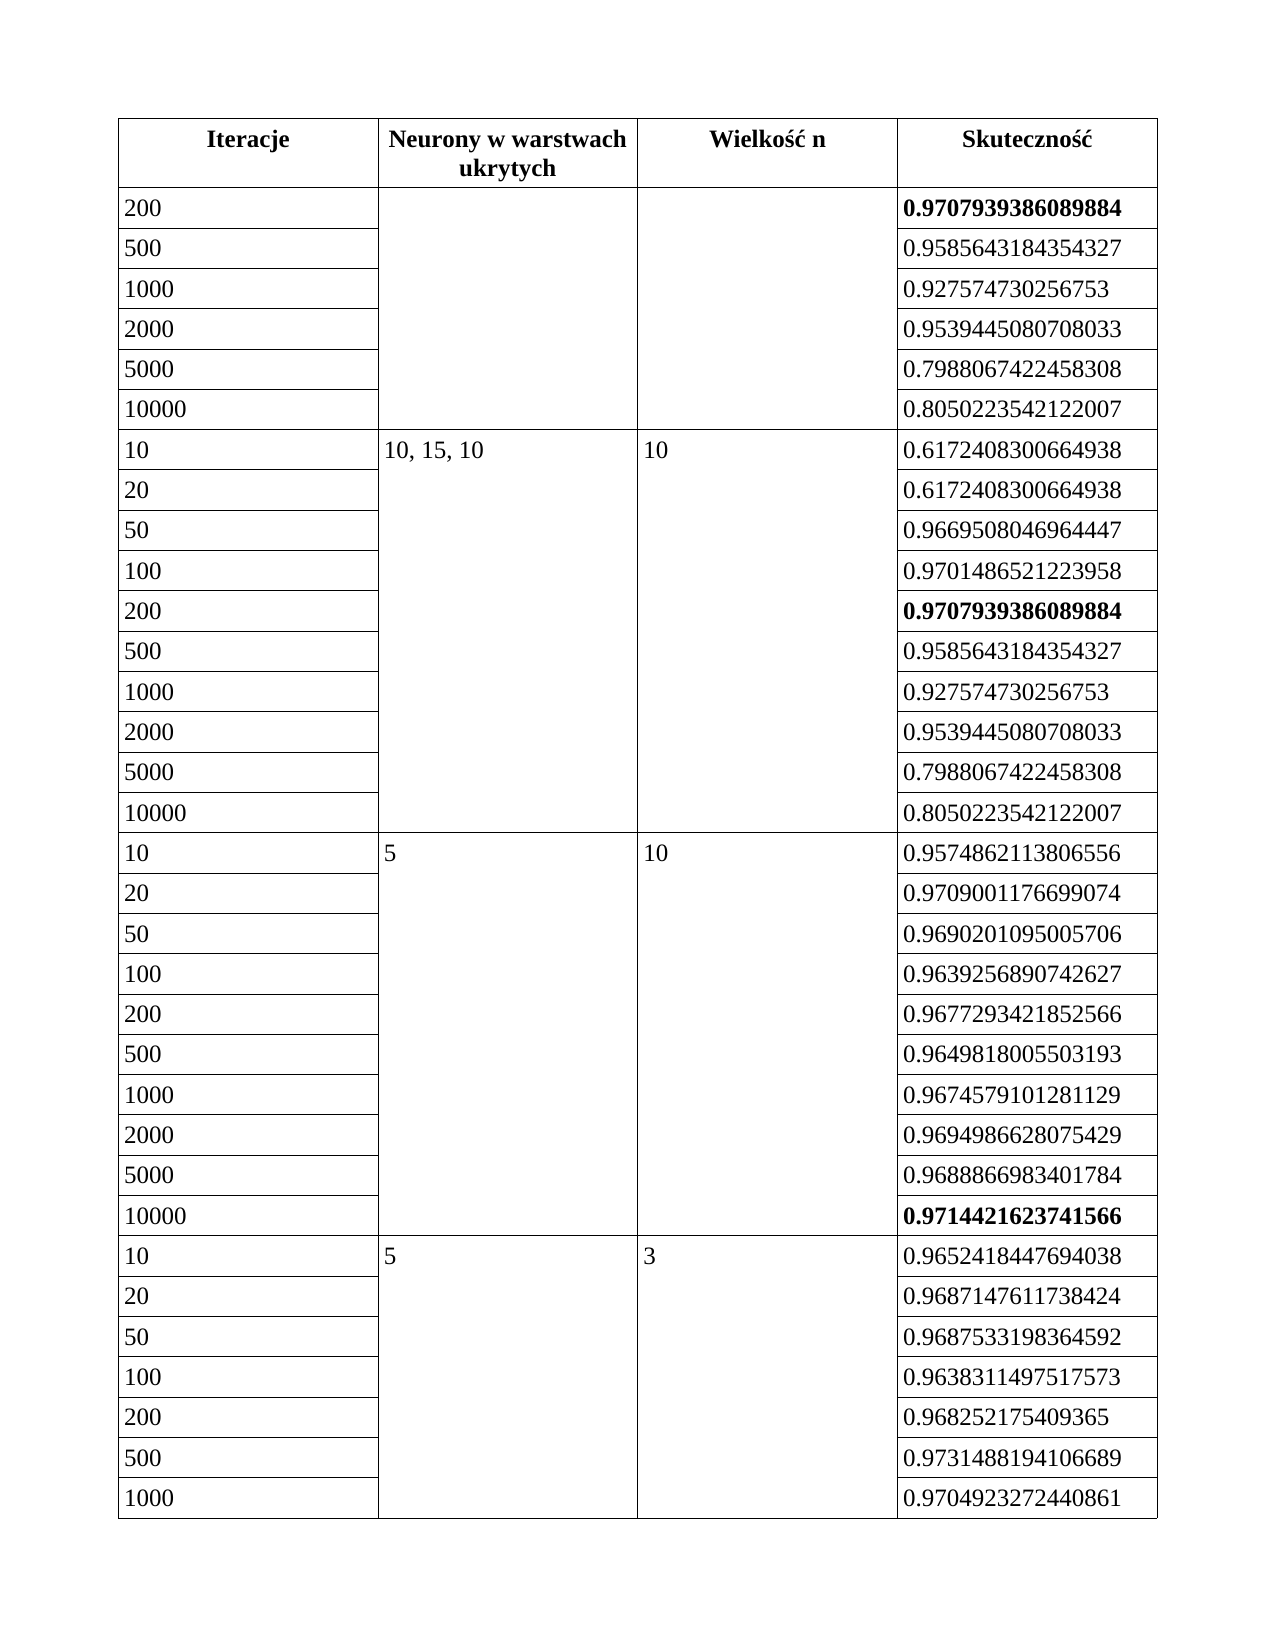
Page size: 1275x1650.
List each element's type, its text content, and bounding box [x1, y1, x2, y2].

table_cell 0.968252175409365 [898, 1398, 1157, 1437]
table_cell 0.9669508046964447 [898, 511, 1157, 550]
table_cell 10 [119, 430, 378, 469]
table_cell 1000 [119, 1075, 378, 1114]
table_cell 0.9585643184354327 [898, 229, 1157, 268]
table_cell 0.9687147611738424 [898, 1277, 1157, 1316]
table_cell 20 [119, 470, 378, 510]
table_cell 3 [638, 1236, 897, 1517]
table_cell 0.927574730256753 [898, 269, 1157, 308]
table_cell 200 [119, 995, 378, 1034]
table_cell 1000 [119, 672, 378, 711]
table_cell 200 [119, 188, 378, 227]
table_cell 0.9649818005503193 [898, 1035, 1157, 1074]
table_cell 0.8050223542122007 [898, 390, 1157, 429]
table_cell 0.9639256890742627 [898, 954, 1157, 993]
table_cell 20 [119, 874, 378, 913]
table_cell 0.9574862113806556 [898, 833, 1157, 872]
table_cell 2000 [119, 1115, 378, 1155]
table_header Iteracje [119, 119, 378, 187]
table_header Wielkość n [638, 119, 897, 187]
table_cell 0.9687533198364592 [898, 1317, 1157, 1356]
table_cell 0.9539445080708033 [898, 309, 1157, 348]
table_cell 10 [119, 1236, 378, 1276]
table_cell [638, 188, 897, 429]
table_cell 20 [119, 1277, 378, 1316]
table_cell 0.8050223542122007 [898, 793, 1157, 832]
table_cell 10000 [119, 1196, 378, 1235]
table_cell 0.9539445080708033 [898, 712, 1157, 752]
table_cell 10 [638, 430, 897, 832]
table_cell 100 [119, 551, 378, 590]
table_cell 1000 [119, 1478, 378, 1517]
table_header Skuteczność [898, 119, 1157, 187]
table_cell 200 [119, 591, 378, 631]
table_cell 0.9674579101281129 [898, 1075, 1157, 1114]
table_cell 5 [379, 833, 637, 1235]
table_cell 0.9701486521223958 [898, 551, 1157, 590]
table_cell 0.6172408300664938 [898, 430, 1157, 469]
table_cell 10 [638, 833, 897, 1235]
table_cell 0.9688866983401784 [898, 1156, 1157, 1195]
table_cell 0.9652418447694038 [898, 1236, 1157, 1276]
table_cell 500 [119, 1438, 378, 1477]
table_cell 500 [119, 632, 378, 671]
table_cell 5000 [119, 1156, 378, 1195]
table_cell 0.9714421623741566 [898, 1196, 1157, 1235]
table_cell 0.6172408300664938 [898, 470, 1157, 510]
table_cell 10000 [119, 390, 378, 429]
table_cell 0.9704923272440861 [898, 1478, 1157, 1517]
table_cell 2000 [119, 712, 378, 752]
table_cell 5000 [119, 350, 378, 389]
table_cell 0.9690201095005706 [898, 914, 1157, 953]
table_cell 5000 [119, 753, 378, 792]
table_cell 5 [379, 1236, 637, 1517]
table_cell [379, 188, 637, 429]
table_cell 50 [119, 1317, 378, 1356]
table_header Neurony w warstwach ukrytych [379, 119, 637, 187]
table_cell 0.9677293421852566 [898, 995, 1157, 1034]
table_cell 0.9707939386089884 [898, 188, 1157, 227]
table_cell 0.9707939386089884 [898, 591, 1157, 631]
table_cell 10, 15, 10 [379, 430, 637, 832]
table_cell 0.9731488194106689 [898, 1438, 1157, 1477]
table_cell 0.9694986628075429 [898, 1115, 1157, 1155]
table_cell 0.9638311497517573 [898, 1357, 1157, 1397]
table_cell 50 [119, 511, 378, 550]
table_cell 1000 [119, 269, 378, 308]
table_cell 100 [119, 1357, 378, 1397]
table_cell 10 [119, 833, 378, 872]
table_cell 0.7988067422458308 [898, 350, 1157, 389]
table_cell 500 [119, 1035, 378, 1074]
table_cell 0.9709001176699074 [898, 874, 1157, 913]
table_cell 500 [119, 229, 378, 268]
table_cell 2000 [119, 309, 378, 348]
table_cell 10000 [119, 793, 378, 832]
table_cell 0.9585643184354327 [898, 632, 1157, 671]
table_cell 0.927574730256753 [898, 672, 1157, 711]
table_cell 0.7988067422458308 [898, 753, 1157, 792]
table_cell 100 [119, 954, 378, 993]
table_cell 50 [119, 914, 378, 953]
table_cell 200 [119, 1398, 378, 1437]
